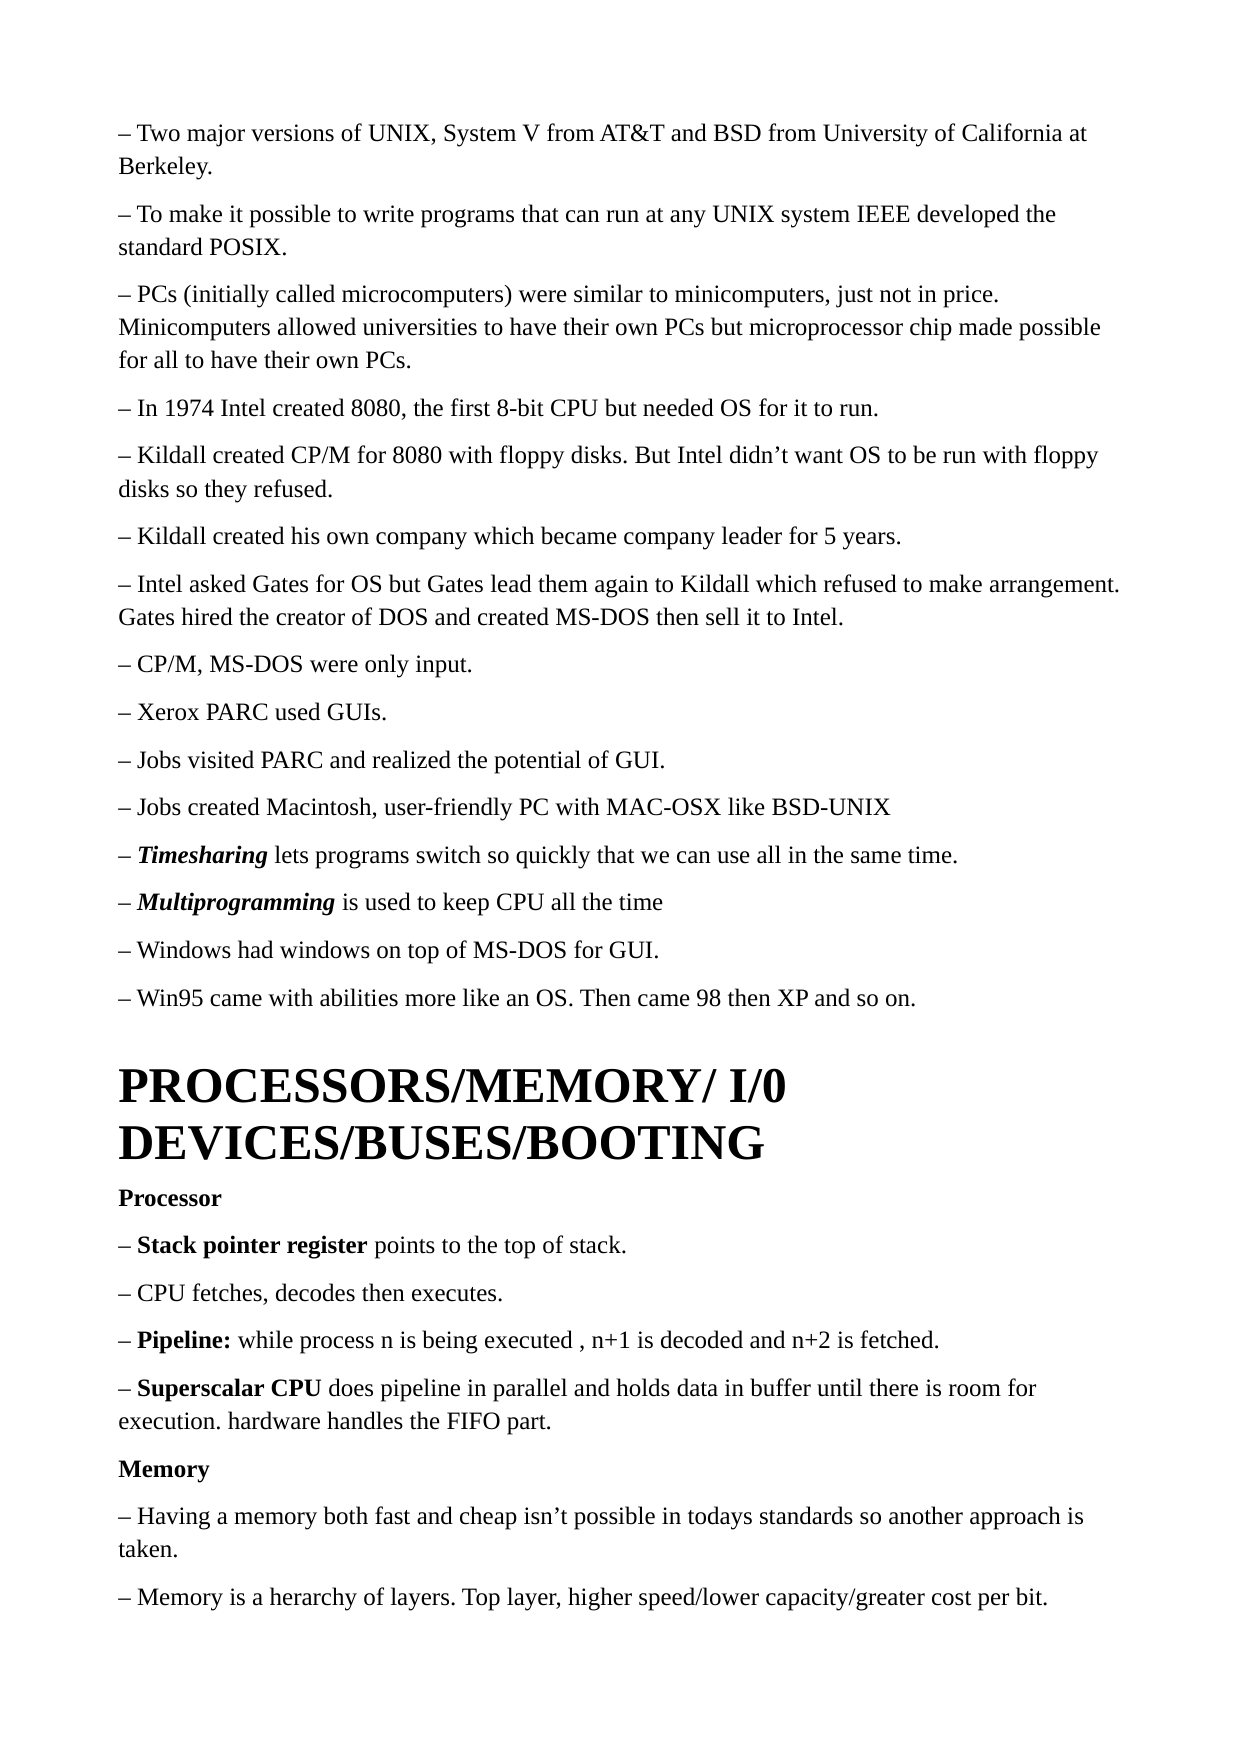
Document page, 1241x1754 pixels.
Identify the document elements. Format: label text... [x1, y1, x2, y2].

subtitle PROCESSORS/MEMORY/ I/0 DEVICES/BUSES/BOOTING [118, 1055, 1122, 1170]
text – CPU fetches, decodes then executes. [118, 1278, 1122, 1307]
text – Stack pointer register points to the top of stack. [118, 1230, 1122, 1259]
text – Jobs visited PARC and realized the potential of GUI. [118, 745, 1122, 773]
text – Intel asked Gates for OS but Gates lead them again to Kildall which refused to make arrangement. Gates hired the creator of DOS and created MS-DOS then sell it to Intel. [118, 569, 1122, 631]
text – Windows had windows on top of MS-DOS for GUI. [118, 935, 1122, 964]
text – PCs (initially called microcomputers) were similar to minicomputers, just not in price. Minicomputers allowed universities to have their own PCs but microprocessor chip made possible for all to have their own PCs. [118, 279, 1122, 374]
text – CP/M, MS-DOS were only input. [118, 649, 1122, 678]
text – Pipeline: while process n is being executed , n+1 is decoded and n+2 is fetched. [118, 1326, 1122, 1354]
text Memory [118, 1454, 1122, 1483]
text – Kildall created his own company which became company leader for 5 years. [118, 521, 1122, 550]
text – Two major versions of UNIX, System V from AT&T and BSD from University of California at Berkeley. [118, 118, 1122, 180]
text – Win95 came with abilities more like an OS. Then came 98 then XP and so on. [118, 983, 1122, 1011]
text – Jobs created Macintosh, user-friendly PC with MAC-OSX like BSD-UNIX [118, 792, 1122, 821]
text – Timesharing lets programs switch so quickly that we can use all in the same time. [118, 840, 1122, 869]
text – Xerox PARC used GUIs. [118, 697, 1122, 726]
text – Kildall created CP/M for 8080 with floppy disks. But Intel didn’t want OS to be run with floppy disks so they refused. [118, 441, 1122, 502]
text – Memory is a herarchy of layers. Top layer, higher speed/lower capacity/greater cost per bit. [118, 1582, 1122, 1611]
text Processor [118, 1183, 1122, 1212]
text – Superscalar CPU does pipeline in parallel and holds data in buffer until there is room for execution. hardware handles the FIFO part. [118, 1373, 1122, 1435]
text – To make it possible to write programs that can run at any UNIX system IEEE developed the standard POSIX. [118, 199, 1122, 261]
text – Multiprogramming is used to keep CPU all the time [118, 887, 1122, 916]
text – Having a memory both fast and cheap isn’t possible in todays standards so another approach is taken. [118, 1501, 1122, 1563]
text – In 1974 Intel created 8080, the first 8-bit CPU but needed OS for it to run. [118, 393, 1122, 422]
